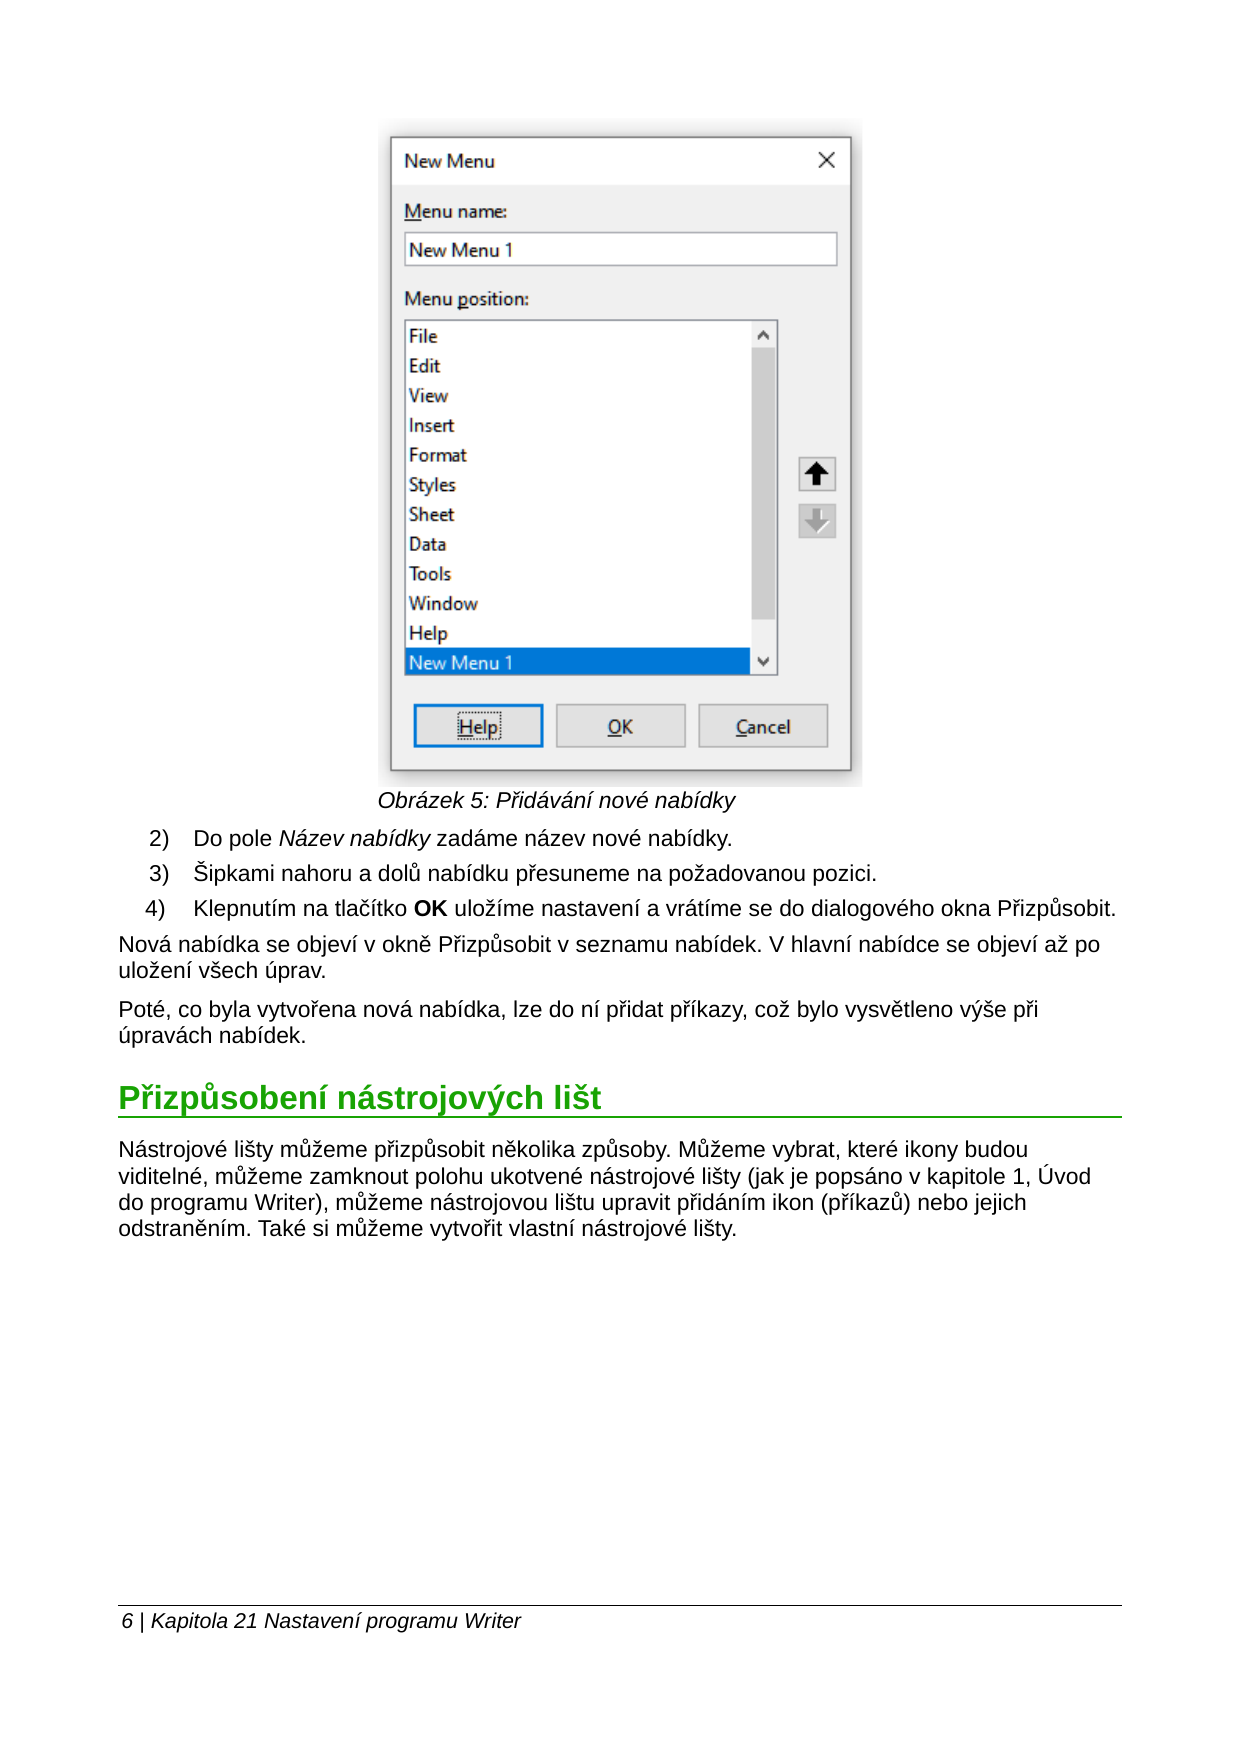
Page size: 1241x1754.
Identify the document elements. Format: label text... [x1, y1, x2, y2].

text Obrázek 5: Přidávání nové nabídky [377, 118, 863, 813]
text Poté, co byla vytvořena nová nabídka, lze do ní přidat příkazy, což bylo vysvětleno výše při úpravách nabídek. [118, 996, 1122, 1048]
list Do pole Název nabídky zadáme název nové nabídky. [169, 825, 1122, 851]
list Klepnutím na tlačítko OK uložíme nastavení a vrátíme se do dialogového okna Přizpůsobit. [165, 895, 1122, 922]
subtitle Přizpůsobení nástrojových lišt [118, 1078, 1122, 1116]
text Nástrojové lišty můžeme přizpůsobit několika způsoby. Můžeme vybrat, které ikony budou viditelné, můžeme zamknout polohu ukotvené nástrojové lišty (jak je popsáno v kapitole 1, Úvod do programu Writer), můžeme nástrojovou lištu upravit přidáním ikon (příkazů) nebo jejich odstraněním. Také si můžeme vytvořit vlastní nástrojové lišty. [118, 1136, 1122, 1242]
text Nová nabídka se objeví v okně Přizpůsobit v seznamu nabídek. V hlavní nabídce se objeví až po uložení všech úprav. [118, 931, 1122, 983]
picture [378, 118, 863, 787]
list Šipkami nahoru a dolů nabídku přesuneme na požadovanou pozici. [169, 860, 1122, 887]
